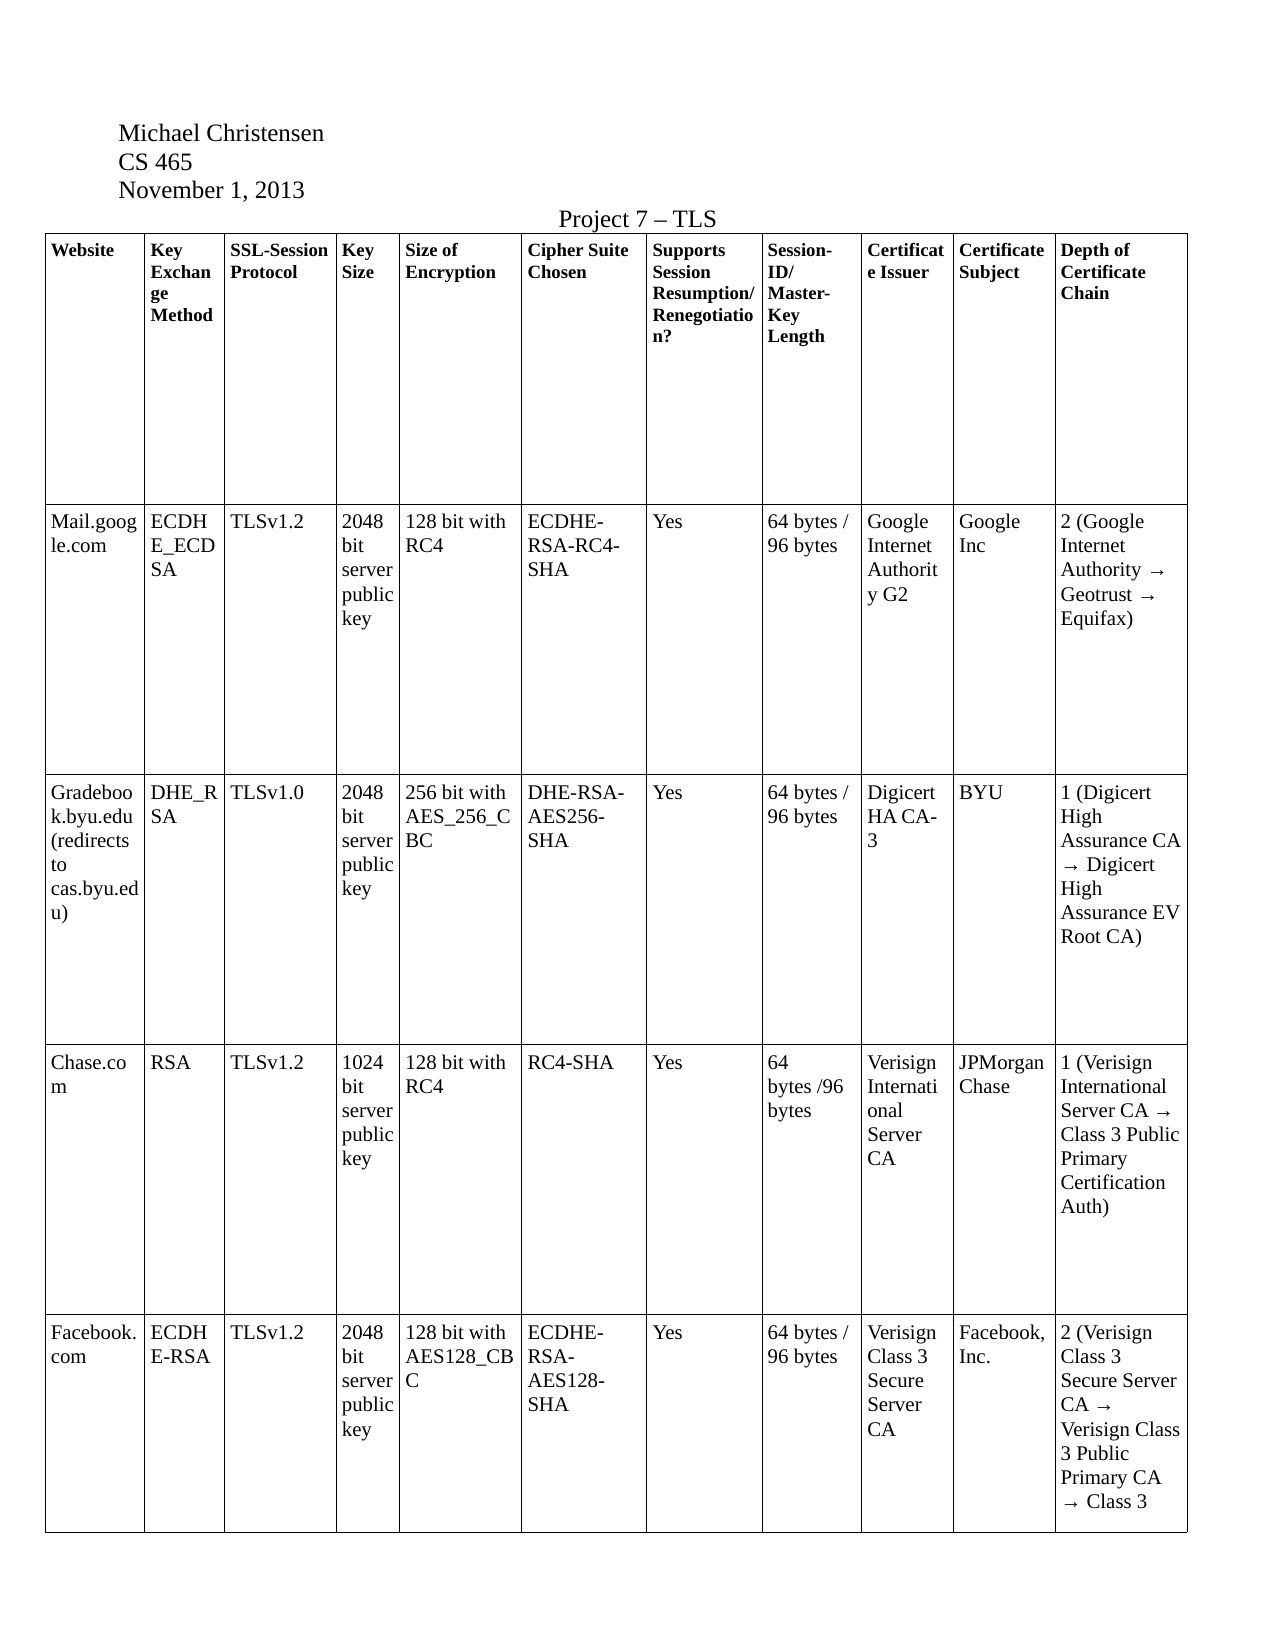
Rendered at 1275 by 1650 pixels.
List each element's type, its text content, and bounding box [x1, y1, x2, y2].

table_cell Google Internet Authority G2 [862, 505, 953, 774]
table_cell 128 bit with RC4 [400, 1045, 521, 1314]
table_header SSL-Session Protocol [225, 234, 336, 503]
table_cell Yes [647, 505, 762, 774]
table_cell 64 bytes /96 bytes [763, 1045, 861, 1314]
text Project 7 – TLS [118, 204, 1157, 233]
table_cell TLSv1.2 [225, 1315, 336, 1532]
table_cell Yes [647, 1045, 762, 1314]
table_cell ECDHE-RSA-AES128-SHA [522, 1315, 646, 1532]
table_cell 64 bytes / 96 bytes [763, 505, 861, 774]
text November 1, 2013 [118, 176, 1157, 204]
table_cell Verisign International Server CA [862, 1045, 953, 1314]
table_header Supports Session Resumption/Renegotiation? [647, 234, 762, 503]
table_header Size of Encryption [400, 234, 521, 503]
table_header Key Exchange Method [145, 234, 224, 503]
table_header Certificate Subject [954, 234, 1055, 503]
table_cell 256 bit with AES_256_CBC [400, 775, 521, 1044]
table_cell 128 bit with RC4 [400, 505, 521, 774]
table_cell Digicert HA CA-3 [862, 775, 953, 1044]
table_cell TLSv1.0 [225, 775, 336, 1044]
table_cell TLSv1.2 [225, 1045, 336, 1314]
table_cell Verisign Class 3 Secure Server CA [862, 1315, 953, 1532]
table_cell Gradebook.byu.edu (redirects to cas.byu.edu) [46, 775, 144, 1044]
table_cell DHE_RSA [145, 775, 224, 1044]
table_cell 2 (Google Internet Authority → Geotrust → Equifax) [1056, 505, 1187, 774]
table_cell RSA [145, 1045, 224, 1314]
table_cell ECDHE-RSA [145, 1315, 224, 1532]
table_cell 2048 bit server public key [337, 505, 399, 774]
table_cell DHE-RSA-AES256-SHA [522, 775, 646, 1044]
table_cell 128 bit with AES128_CBC [400, 1315, 521, 1532]
table_cell Mail.google.com [46, 505, 144, 774]
table_cell ECDHE_ECDSA [145, 505, 224, 774]
table_header Session-ID/Master-Key Length [763, 234, 861, 503]
table_cell 64 bytes / 96 bytes [763, 1315, 861, 1532]
table_header Depth of Certificate Chain [1056, 234, 1187, 503]
table_cell BYU [954, 775, 1055, 1044]
table_cell 1 (Digicert High Assurance CA → Digicert High Assurance EV Root CA) [1056, 775, 1187, 1044]
table_cell JPMorgan Chase [954, 1045, 1055, 1314]
table_header Key Size [337, 234, 399, 503]
table_cell Google Inc [954, 505, 1055, 774]
table_header Website [46, 234, 144, 503]
table_header Cipher Suite Chosen [522, 234, 646, 503]
table_cell Chase.com [46, 1045, 144, 1314]
table_cell 2 (Verisign Class 3 Secure Server CA → Verisign Class 3 Public Primary CA → Class 3 [1056, 1315, 1187, 1532]
table_cell Facebook.com [46, 1315, 144, 1532]
table_cell 2048 bit server public key [337, 775, 399, 1044]
table_cell 2048 bit server public key [337, 1315, 399, 1532]
table_header Certificate Issuer [862, 234, 953, 503]
table_cell Yes [647, 775, 762, 1044]
table_cell 1 (Verisign International Server CA → Class 3 Public Primary Certification Auth) [1056, 1045, 1187, 1314]
text CS 465 [118, 147, 1157, 176]
table_cell 64 bytes / 96 bytes [763, 775, 861, 1044]
table_cell ECDHE-RSA-RC4-SHA [522, 505, 646, 774]
table_cell RC4-SHA [522, 1045, 646, 1314]
text Michael Christensen [118, 118, 1157, 147]
table_cell TLSv1.2 [225, 505, 336, 774]
table_cell Yes [647, 1315, 762, 1532]
table_cell Facebook, Inc. [954, 1315, 1055, 1532]
table_cell 1024 bit server public key [337, 1045, 399, 1314]
